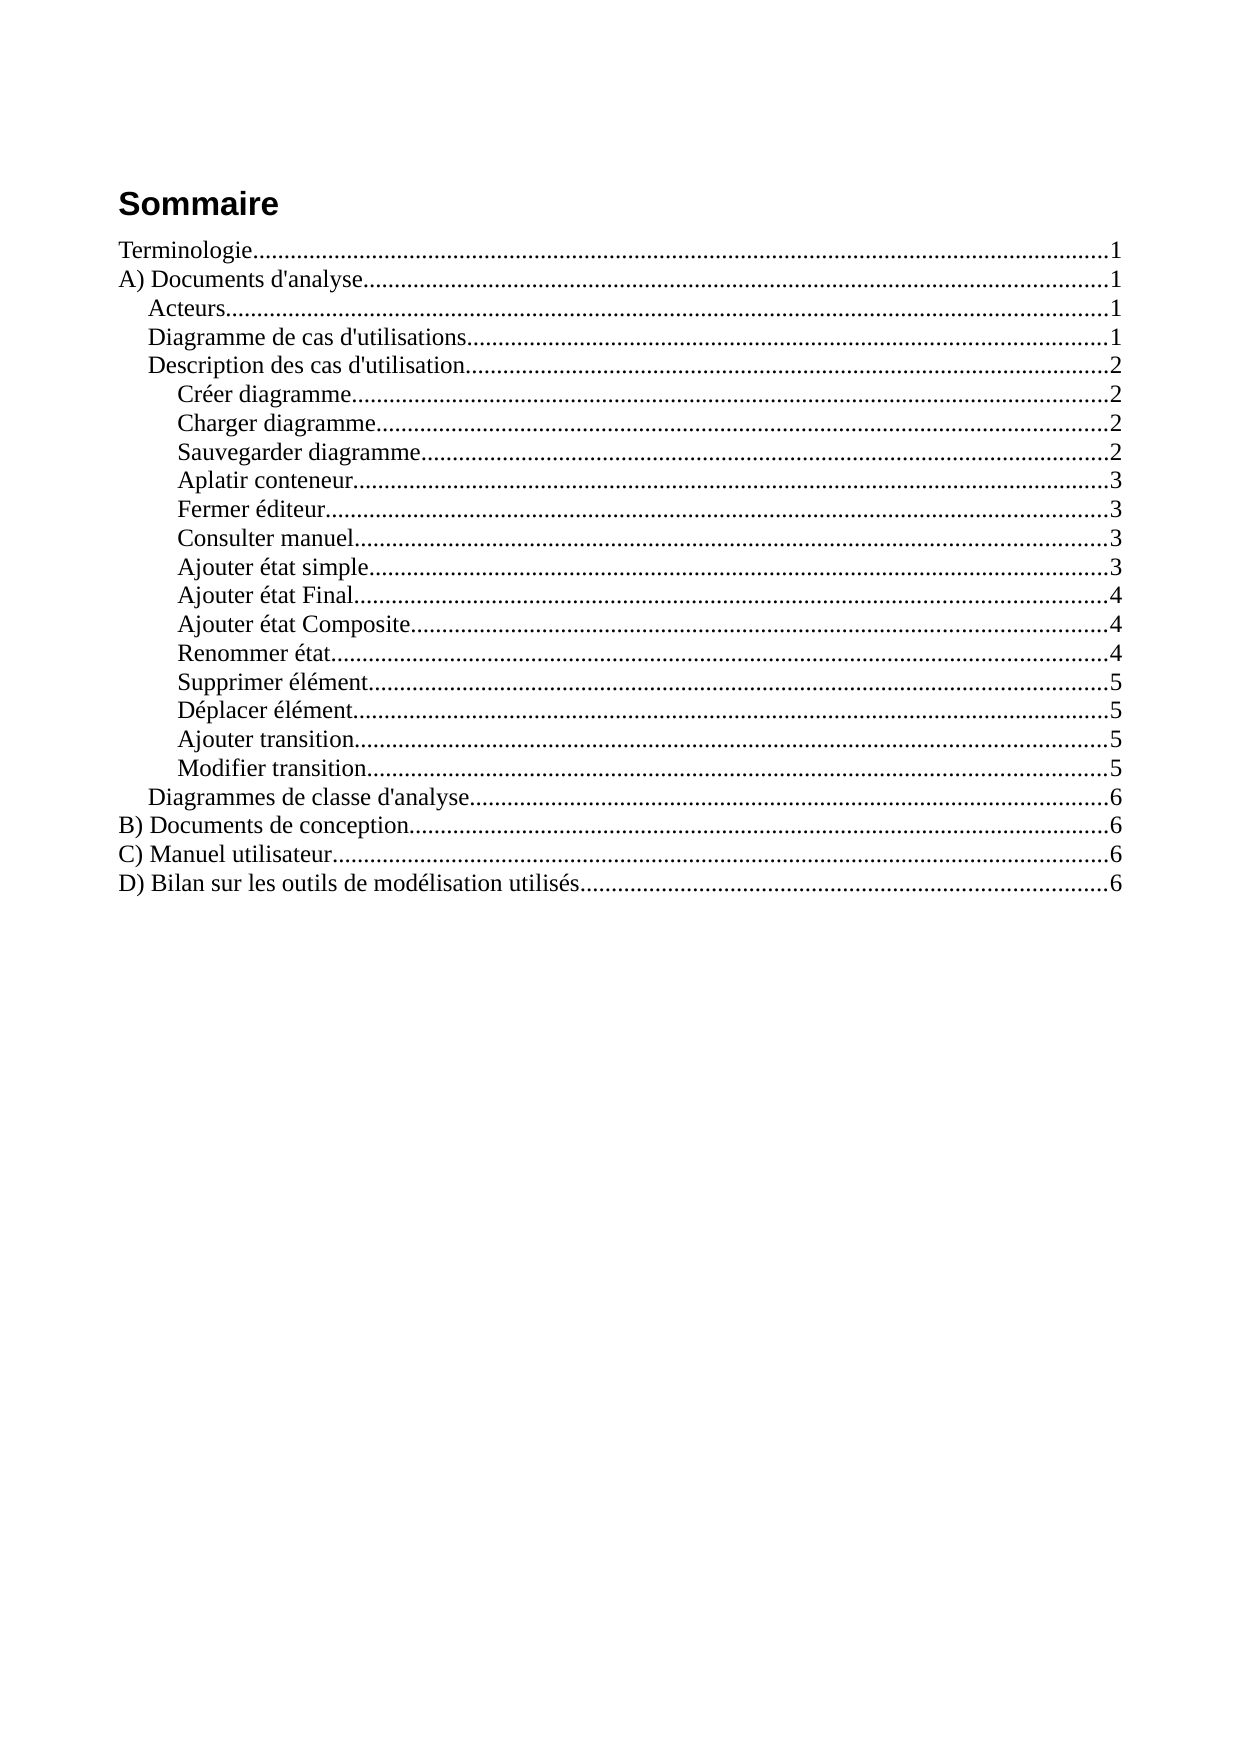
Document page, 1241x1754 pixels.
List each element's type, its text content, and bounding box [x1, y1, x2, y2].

text Aplatir conteneur 3 [177, 465, 1122, 494]
text Diagrammes de classe d'analyse 6 [148, 782, 1122, 810]
text Ajouter état Final 4 [177, 580, 1122, 609]
text Créer diagramme 2 [177, 379, 1122, 408]
text Modifier transition 5 [177, 753, 1122, 782]
text Ajouter état Composite 4 [177, 609, 1122, 638]
text C) Manuel utilisateur 6 [118, 839, 1122, 868]
text Terminologie 1 [118, 235, 1122, 264]
text Consulter manuel 3 [177, 523, 1122, 552]
text Déplacer élément 5 [177, 695, 1122, 724]
text A) Documents d'analyse 1 [118, 264, 1122, 293]
text Ajouter transition 5 [177, 724, 1122, 753]
text Fermer éditeur 3 [177, 494, 1122, 523]
text Renommer état 4 [177, 638, 1122, 667]
text B) Documents de conception 6 [118, 810, 1122, 839]
text D) Bilan sur les outils de modélisation utilisés 6 [118, 868, 1122, 897]
subtitle Sommaire [118, 184, 1122, 223]
text Charger diagramme 2 [177, 408, 1122, 437]
text Sauvegarder diagramme 2 [177, 437, 1122, 465]
text Supprimer élément 5 [177, 667, 1122, 695]
text Description des cas d'utilisation 2 [148, 350, 1122, 379]
text Diagramme de cas d'utilisations 1 [148, 322, 1122, 350]
text Acteurs 1 [148, 293, 1122, 322]
text Ajouter état simple 3 [177, 552, 1122, 580]
